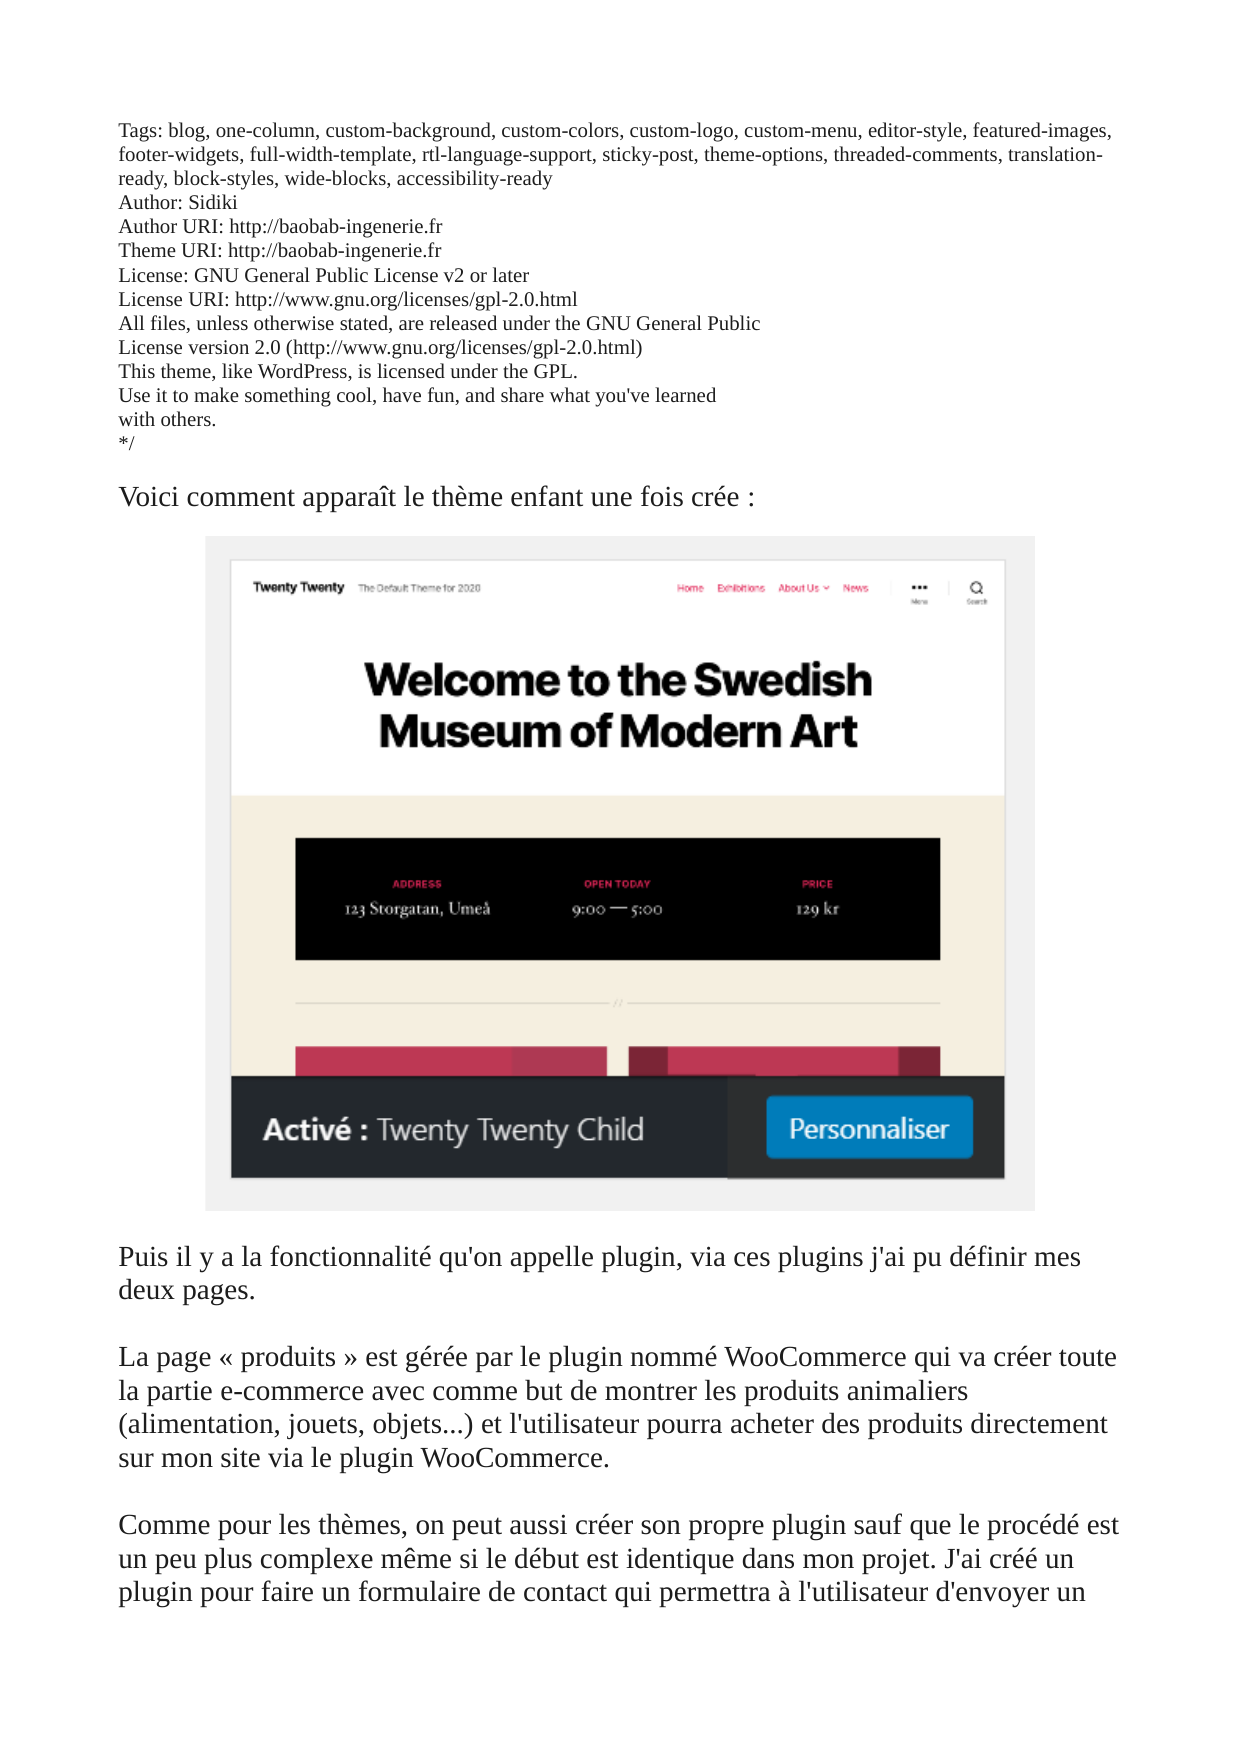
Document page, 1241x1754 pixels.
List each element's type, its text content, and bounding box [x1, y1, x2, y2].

text License version 2.0 (http://www.gnu.org/licenses/gpl-2.0.html) [118, 335, 1122, 359]
text Author: Sidiki [118, 190, 1122, 214]
text Author URI: http://baobab-ingenerie.fr [118, 214, 1122, 238]
text This theme, like WordPress, is licensed under the GPL. [118, 359, 1122, 383]
text Tags: blog, one-column, custom-background, custom-colors, custom-logo, custom-menu, editor-style, featured-images, footer-widgets, full-width-template, rtl-language-support, sticky-post, theme-options, threaded-comments, translation-ready, block-styles, wide-blocks, accessibility-ready [118, 118, 1122, 190]
text License: GNU General Public License v2 or later [118, 262, 1122, 287]
text Voici comment apparaît le thème enfant une fois crée : [118, 479, 1122, 513]
text Comme pour les thèmes, on peut aussi créer son propre plugin sauf que le procédé est un peu plus complexe même si le début est identique dans mon projet. J'ai créé un plugin pour faire un formulaire de contact qui permettra à l'utilisateur d'envoyer un [118, 1507, 1122, 1608]
text Use it to make something cool, have fun, and share what you've learned [118, 383, 1122, 407]
text with others. [118, 407, 1122, 431]
text All files, unless otherwise stated, are released under the GNU General Public [118, 311, 1122, 335]
text */ [118, 431, 1122, 455]
text License URI: http://www.gnu.org/licenses/gpl-2.0.html [118, 287, 1122, 311]
text Theme URI: http://baobab-ingenerie.fr [118, 238, 1122, 262]
text Puis il y a la fonctionnalité qu'on appelle plugin, via ces plugins j'ai pu définir mes deux pages. [118, 1239, 1122, 1306]
text La page « produits » est gérée par le plugin nommé WooCommerce qui va créer toute la partie e-commerce avec comme but de montrer les produits animaliers (alimentation, jouets, objets...) et l'utilisateur pourra acheter des produits directement sur mon site via le plugin WooCommerce. [118, 1339, 1122, 1474]
